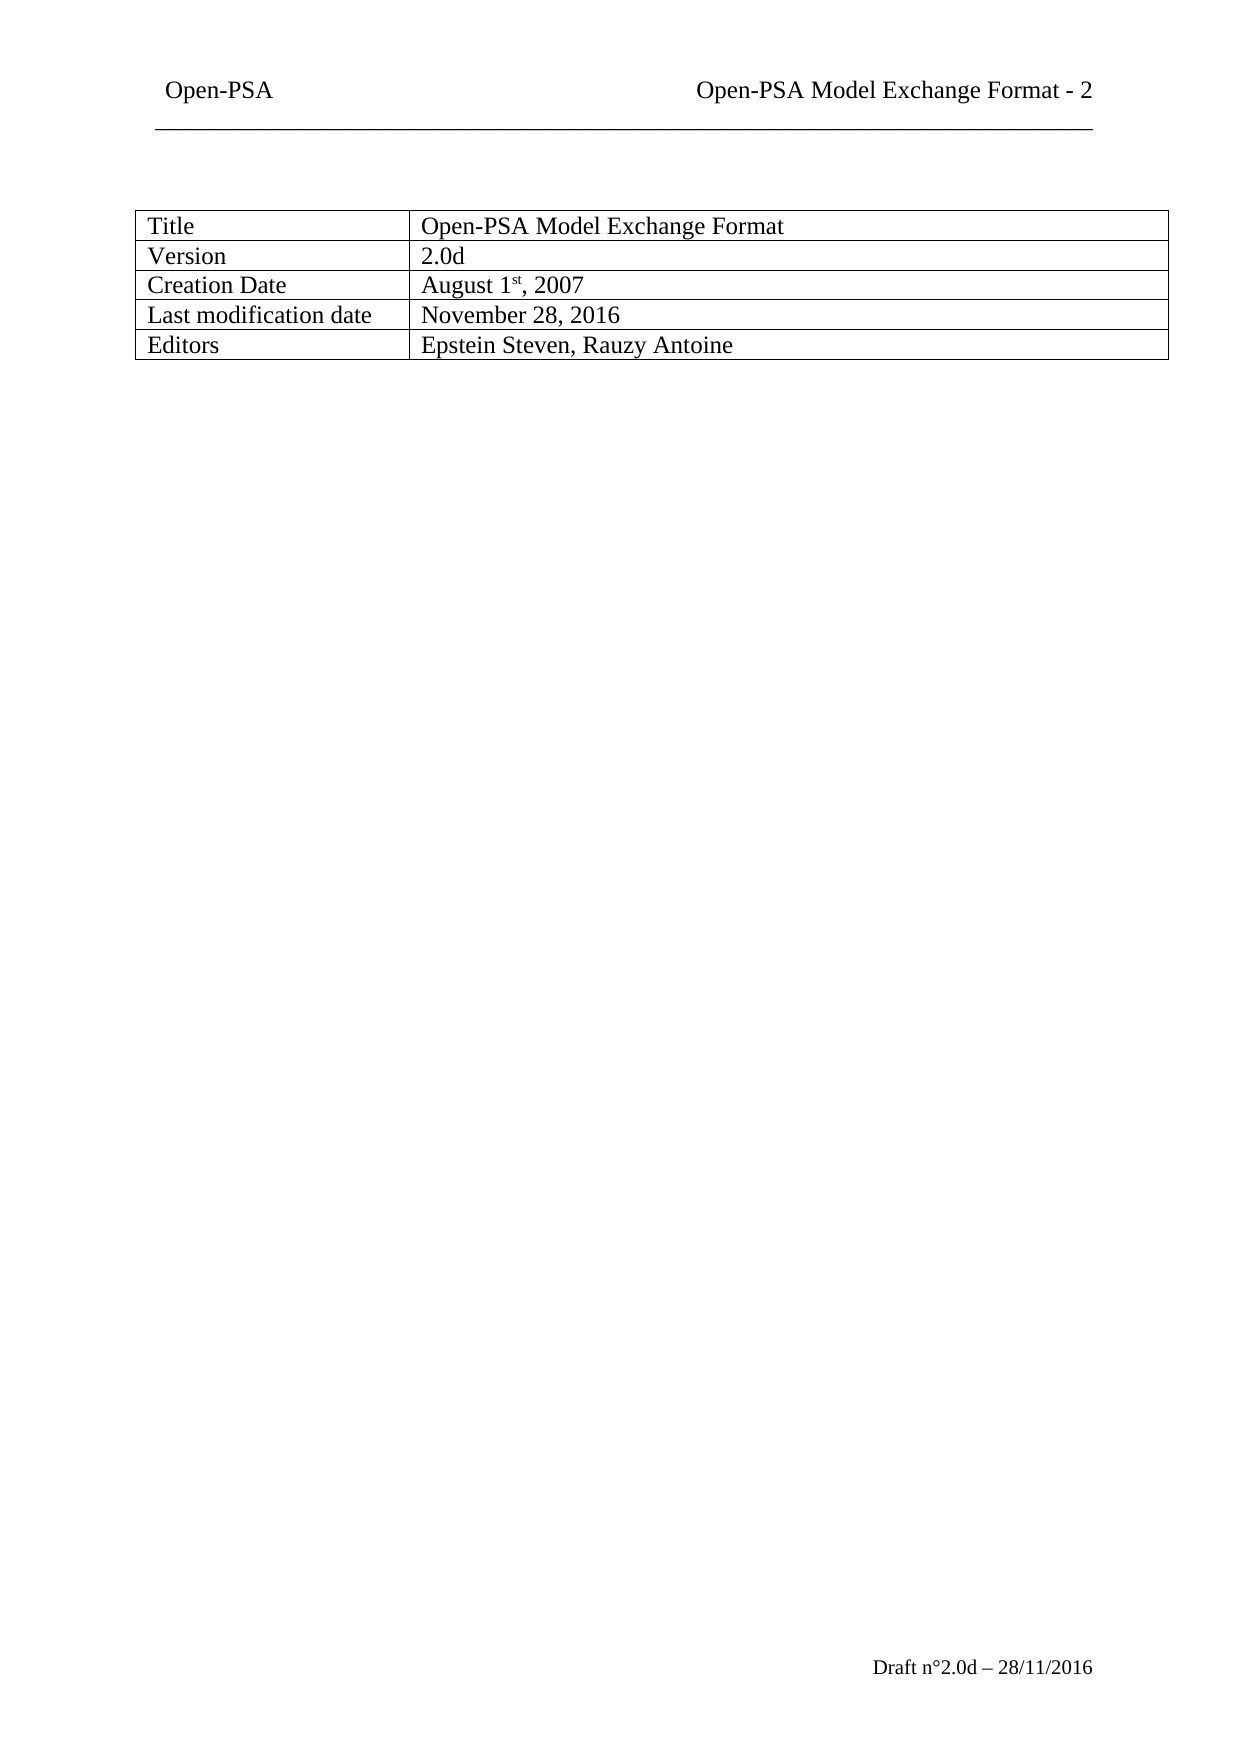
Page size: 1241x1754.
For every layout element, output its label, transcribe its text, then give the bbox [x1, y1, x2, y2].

table_cell Editors [136, 330, 409, 359]
table_cell Version [136, 241, 409, 269]
table_cell Epstein Steven, Rauzy Antoine [410, 330, 1168, 359]
table_header Title [136, 211, 409, 240]
table_cell Last modification date [136, 300, 409, 329]
table_cell 2.0d [410, 241, 1168, 269]
table_cell August 1st, 2007 [410, 271, 1168, 299]
table_header Open-PSA Model Exchange Format [410, 211, 1168, 240]
table_cell Creation Date [136, 271, 409, 299]
table_cell November 28, 2016 [410, 300, 1168, 329]
